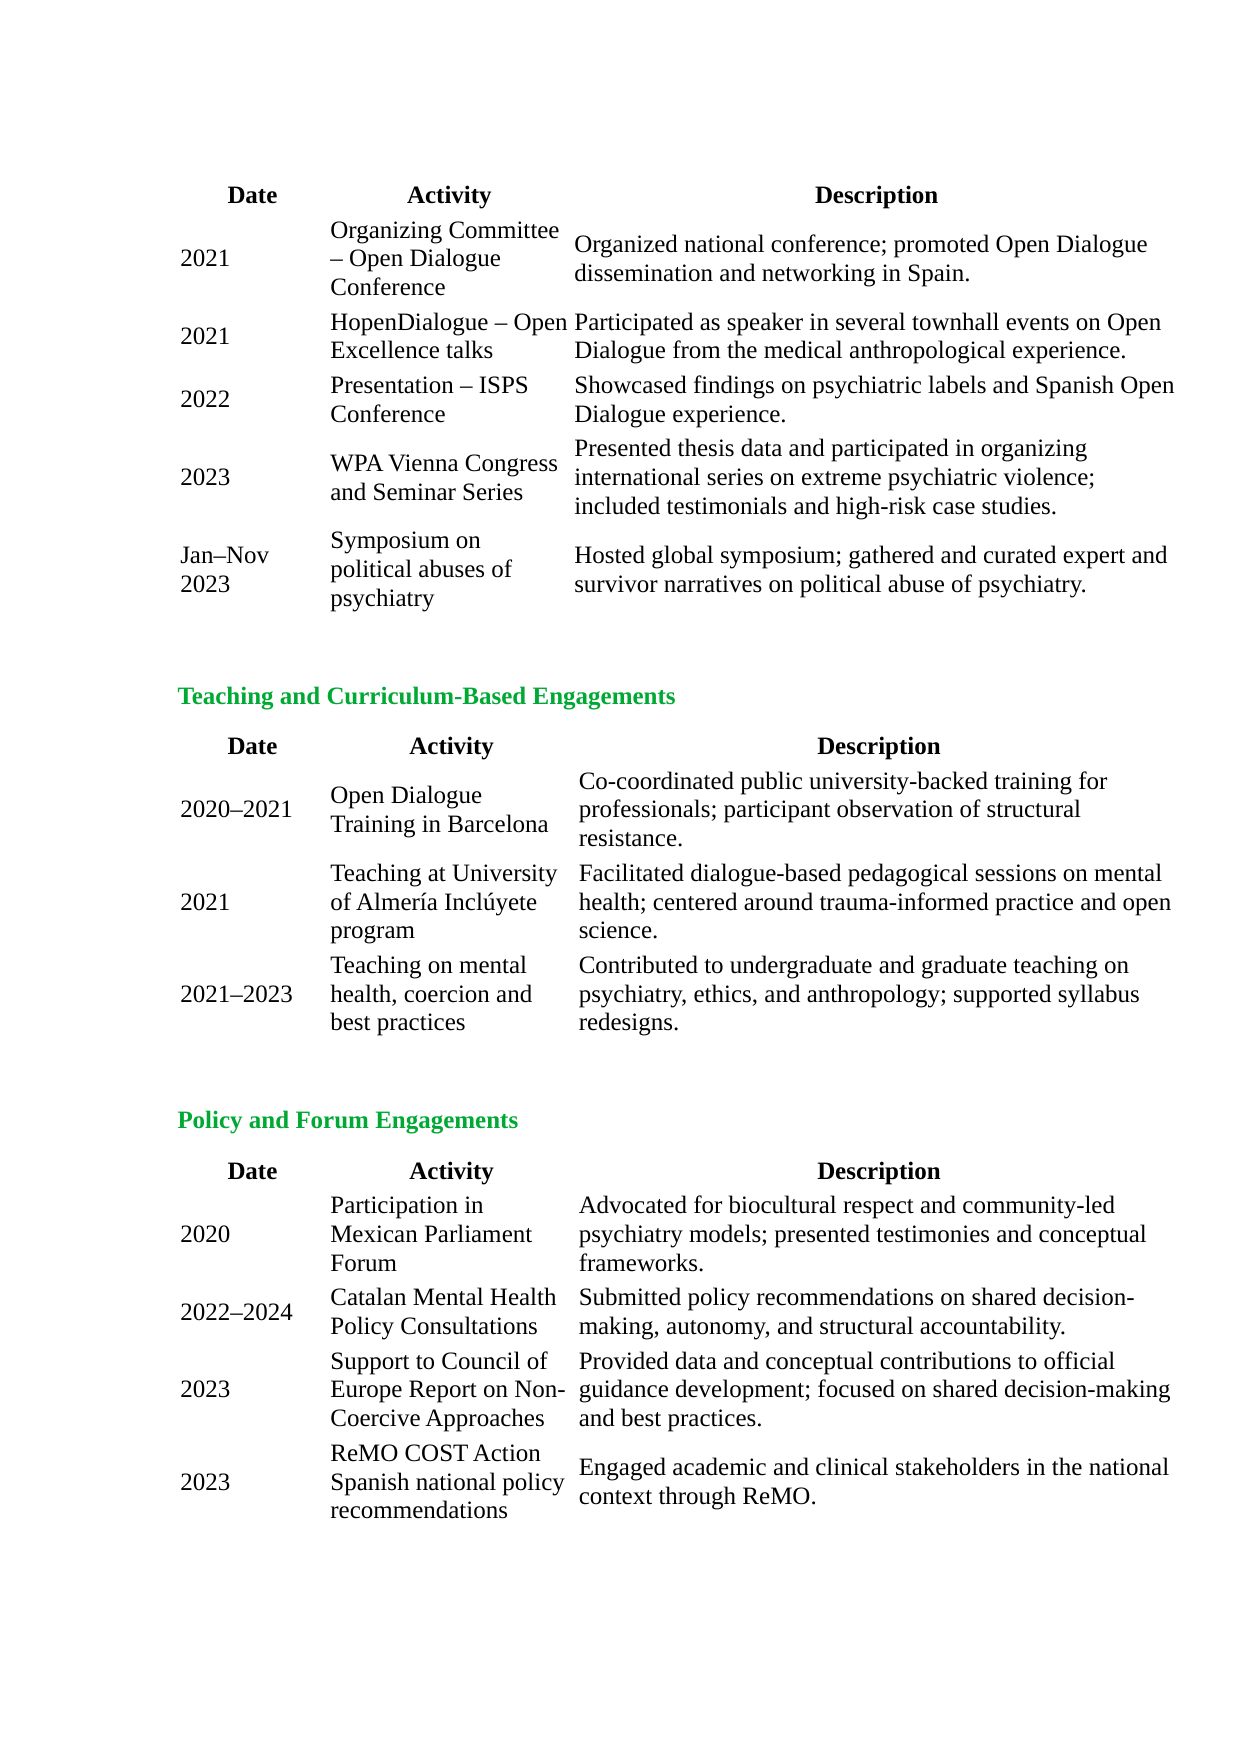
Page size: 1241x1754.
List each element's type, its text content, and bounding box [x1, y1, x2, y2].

text [177, 1527, 1093, 1589]
table_cell Organizing Committee – Open Dialogue Conference [327, 212, 571, 304]
table_cell Teaching at University of Almería Inclúyete program [327, 855, 576, 947]
table_cell Jan–Nov 2023 [177, 523, 327, 615]
table_cell Teaching on mental health, coercion and best practices [327, 947, 576, 1039]
table_header Description [576, 1153, 1182, 1187]
table_cell 2021–2023 [177, 947, 327, 1039]
text Teaching and Curriculum-Based Engagements [177, 615, 1093, 709]
table_header Description [571, 177, 1182, 212]
text Policy and Forum Engagements [177, 1039, 1093, 1134]
table_cell 2020 [177, 1188, 327, 1279]
table_cell Organized national conference; promoted Open Dialogue dissemination and networking in Spain. [571, 212, 1182, 304]
table_header Activity [327, 177, 571, 212]
table_cell 2023 [177, 431, 327, 523]
table_cell 2022–2024 [177, 1280, 327, 1343]
table_cell Presentation – ISPS Conference [327, 367, 571, 431]
table_cell Open Dialogue Training in Barcelona [327, 763, 576, 855]
table_header Activity [327, 1153, 576, 1187]
table_cell ReMO COST Action Spanish national policy recommendations [327, 1435, 576, 1527]
table_cell 2021 [177, 212, 327, 304]
table_cell Provided data and conceptual contributions to official guidance development; focused on shared decision-making and best practices. [576, 1343, 1182, 1435]
table_cell Presented thesis data and participated in organizing international series on extreme psychiatric violence; included testimonials and high-risk case studies. [571, 431, 1182, 523]
table_header Date [177, 177, 327, 212]
table_cell Hosted global symposium; gathered and curated expert and survivor narratives on political abuse of psychiatry. [571, 523, 1182, 615]
table_cell Submitted policy recommendations on shared decision-making, autonomy, and structural accountability. [576, 1280, 1182, 1343]
table_cell 2021 [177, 855, 327, 947]
table_cell Showcased findings on psychiatric labels and Spanish Open Dialogue experience. [571, 367, 1182, 431]
table_cell Participated as speaker in several townhall events on Open Dialogue from the medical anthropological experience. [571, 304, 1182, 367]
table_cell Symposium on political abuses of psychiatry [327, 523, 571, 615]
table_cell HopenDialogue – Open Excellence talks [327, 304, 571, 367]
table_cell Support to Council of Europe Report on Non-Coercive Approaches [327, 1343, 576, 1435]
table_header Description [576, 728, 1182, 763]
table_header Date [177, 1153, 327, 1187]
table_cell 2020–2021 [177, 763, 327, 855]
table_cell Advocated for biocultural respect and community-led psychiatry models; presented testimonies and conceptual frameworks. [576, 1188, 1182, 1279]
table_cell Contributed to undergraduate and graduate teaching on psychiatry, ethics, and anthropology; supported syllabus redesigns. [576, 947, 1182, 1039]
table_cell 2023 [177, 1435, 327, 1527]
table_cell Engaged academic and clinical stakeholders in the national context through ReMO. [576, 1435, 1182, 1527]
table_header Activity [327, 728, 576, 763]
table_cell 2021 [177, 304, 327, 367]
table_cell Co-coordinated public university-backed training for professionals; participant observation of structural resistance. [576, 763, 1182, 855]
table_cell WPA Vienna Congress and Seminar Series [327, 431, 571, 523]
table_cell 2023 [177, 1343, 327, 1435]
table_cell Participation in Mexican Parliament Forum [327, 1188, 576, 1279]
table_cell 2022 [177, 367, 327, 431]
table_header Date [177, 728, 327, 763]
table_cell Catalan Mental Health Policy Consultations [327, 1280, 576, 1343]
table_cell Facilitated dialogue-based pedagogical sessions on mental health; centered around trauma-informed practice and open science. [576, 855, 1182, 947]
